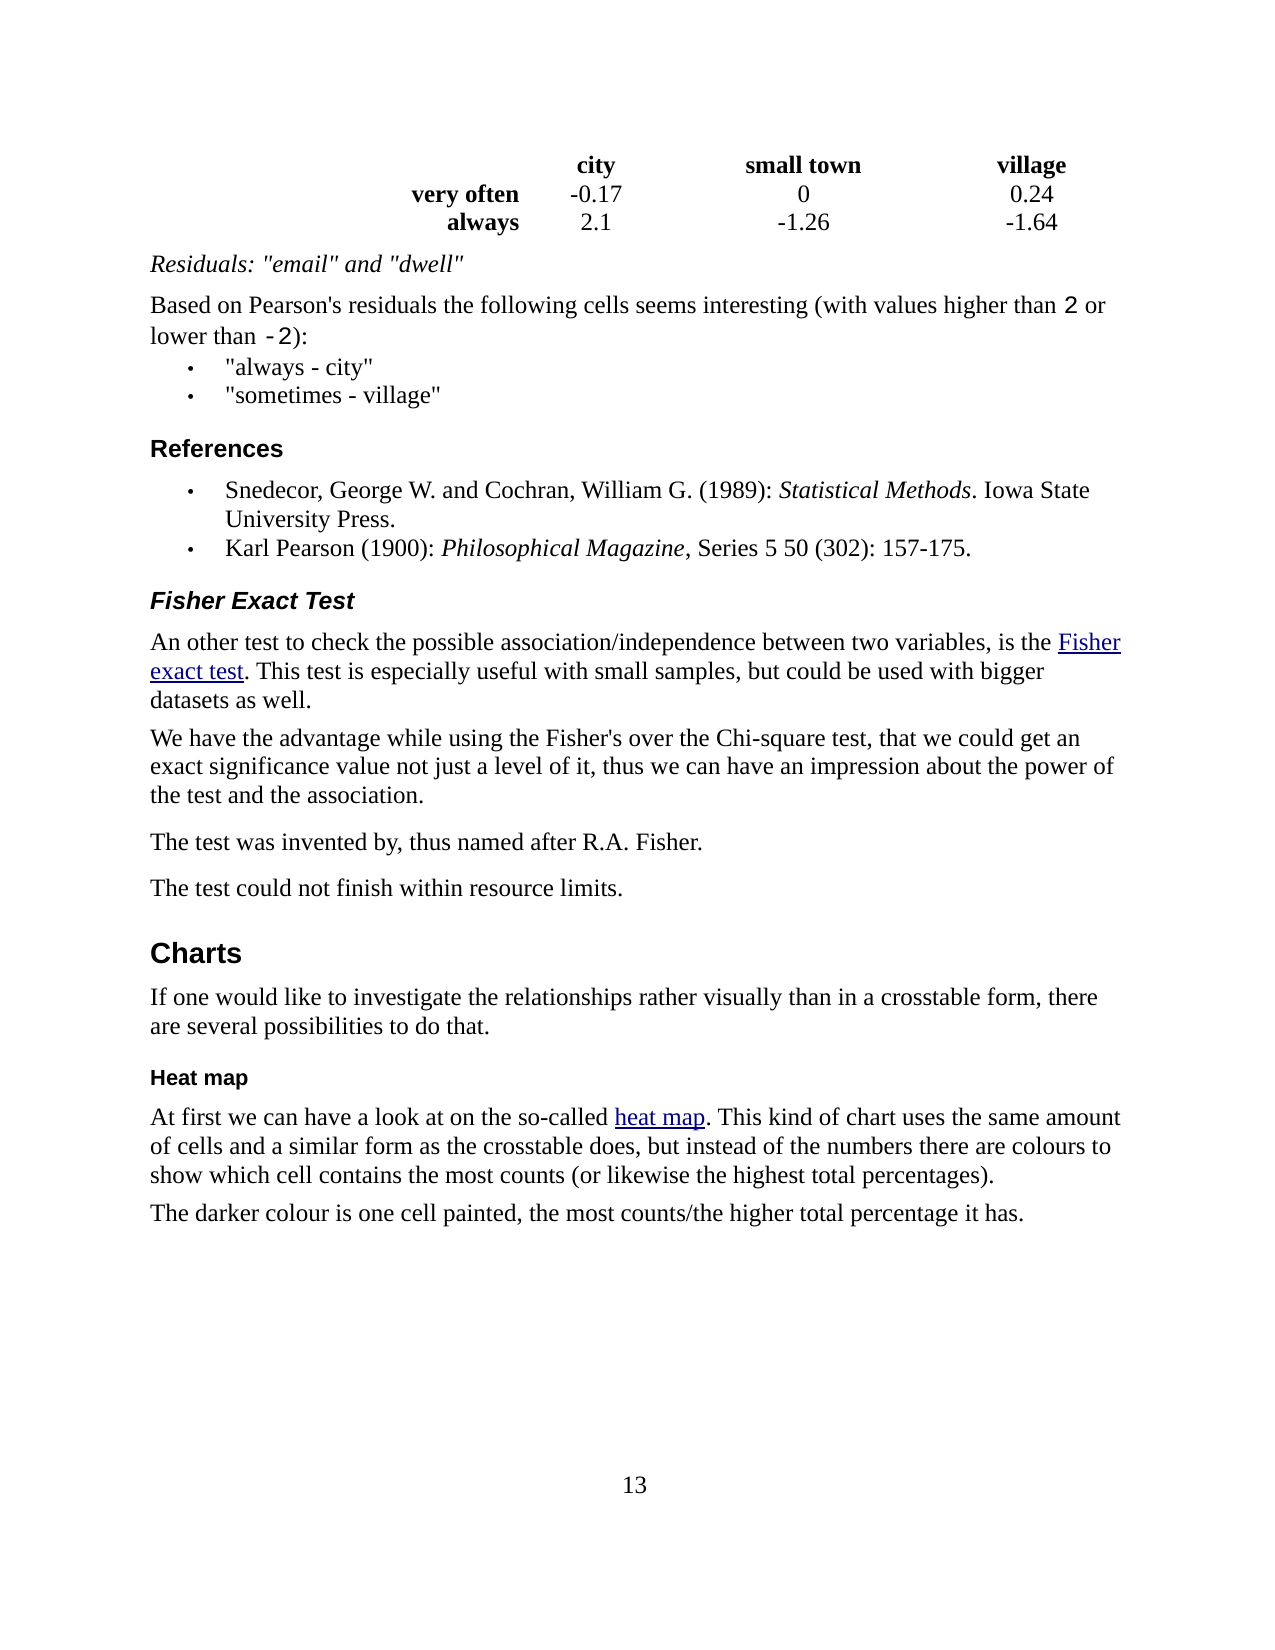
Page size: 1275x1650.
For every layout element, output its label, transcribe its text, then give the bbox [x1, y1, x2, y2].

list "sometimes - village" [187, 380, 1125, 409]
table_cell always [150, 208, 523, 236]
subtitle References [150, 434, 1125, 463]
text At first we can have a look at on the so-called heat map. This kind of chart uses the same amount of cells and a similar form as the crosstable does, but instead of the numbers there are colours to show which cell contains the most counts (or likewise the highest total percentages). [150, 1102, 1125, 1189]
text If one would like to investigate the relationships rather visually than in a crosstable form, there are several possibilities to do that. [150, 982, 1125, 1040]
list "always - city" [187, 352, 1125, 380]
table_cell very often [150, 179, 523, 207]
text We have the advantage while using the Fisher's over the Chi-square test, that we could get an exact significance value not just a level of it, thus we can have an impression about the power of the test and the association. [150, 723, 1125, 809]
table_header city [523, 150, 668, 179]
text The darker colour is one cell painted, the most counts/the higher total percentage it has. [150, 1198, 1125, 1226]
table_cell -0.17 [523, 179, 668, 207]
text The test was invented by, thus named after R.A. Fisher. [150, 827, 1125, 856]
table_header [150, 150, 523, 179]
list Snedecor, George W. and Cochran, William G. (1989): Statistical Methods. Iowa State University Press. [187, 475, 1125, 533]
table_cell -1.64 [938, 208, 1125, 236]
text The test could not finish within resource limits. [150, 873, 1125, 902]
table_header village [938, 150, 1125, 179]
subtitle Charts [150, 936, 1125, 970]
subtitle Fisher Exact Test [150, 586, 1125, 615]
table_cell -1.26 [669, 208, 938, 236]
text An other test to check the possible association/independence between two variables, is the Fisher exact test. This test is especially useful with small samples, but could be used with bigger datasets as well. [150, 627, 1125, 714]
table_header small town [669, 150, 938, 179]
table_cell 0.24 [938, 179, 1125, 207]
text Based on Pearson's residuals the following cells seems interesting (with values higher than 2 or lower than -2): [150, 290, 1125, 352]
table_cell 0 [669, 179, 938, 207]
table_cell 2.1 [523, 208, 668, 236]
text Residuals: "email" and "dwell" [150, 249, 1125, 277]
subtitle Heat map [150, 1065, 1125, 1090]
list Karl Pearson (1900): Philosophical Magazine, Series 5 50 (302): 157-175. [187, 533, 1125, 561]
